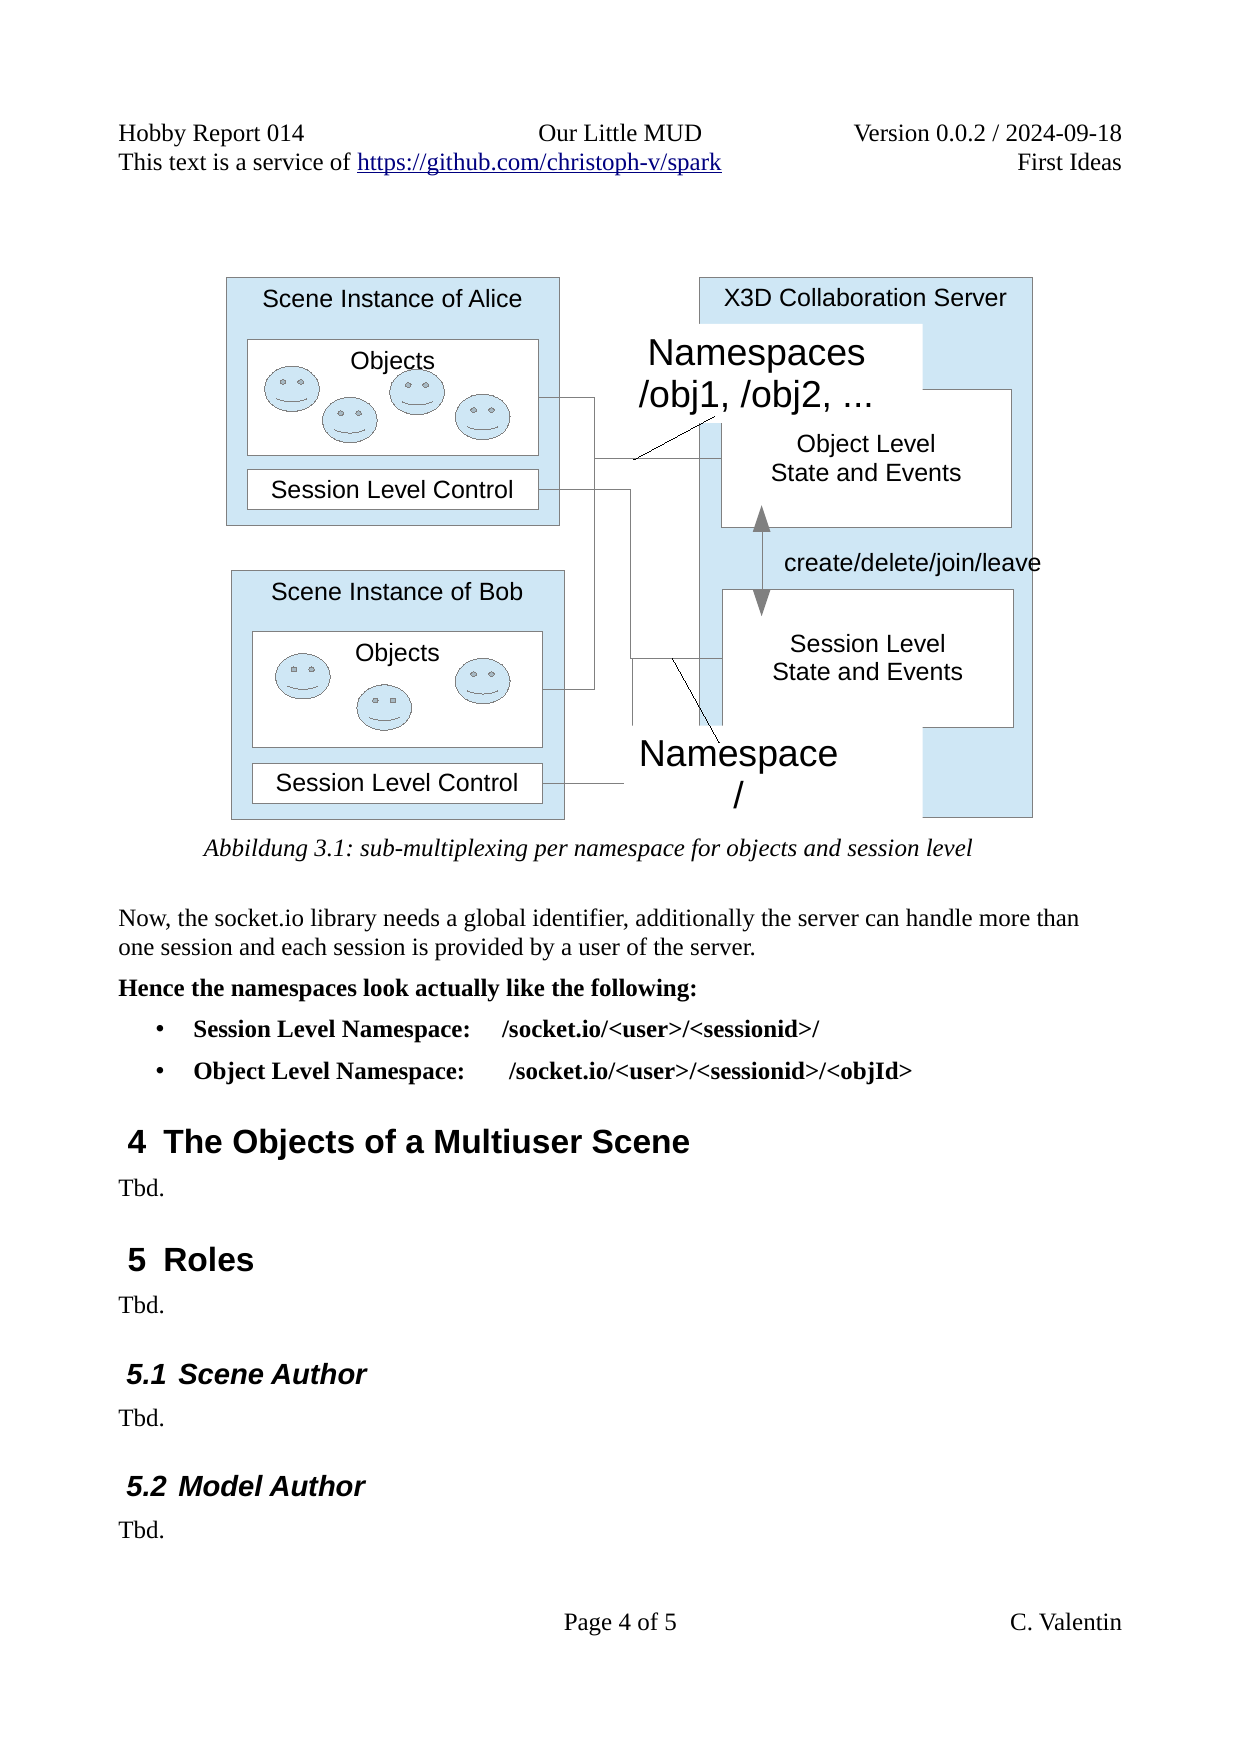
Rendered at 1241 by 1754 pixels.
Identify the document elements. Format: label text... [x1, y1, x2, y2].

text Hence the namespaces look actually like the following: [118, 973, 1122, 1002]
text Tbd. [118, 1515, 1122, 1544]
text Tbd. [118, 1291, 1122, 1319]
subtitle Scene Author [118, 1357, 1122, 1390]
text Now, the socket.io library needs a global identifier, additionally the server can handle more than one session and each session is provided by a user of the server. [118, 903, 1122, 961]
list Session Level Namespace: /socket.io/<user>/<sessionid>/ [156, 1014, 1122, 1043]
subtitle The Objects of a Multiuser Scene [118, 1122, 1122, 1161]
subtitle Roles [118, 1239, 1122, 1278]
text Tbd. [118, 1403, 1122, 1432]
text Tbd. [118, 1173, 1122, 1202]
list Object Level Namespace: /socket.io/<user>/<sessionid>/<objId> [156, 1056, 1122, 1084]
subtitle Model Author [118, 1469, 1122, 1503]
text Abbildung 3.1: sub-multiplexing per namespace for objects and session level [204, 218, 1036, 862]
